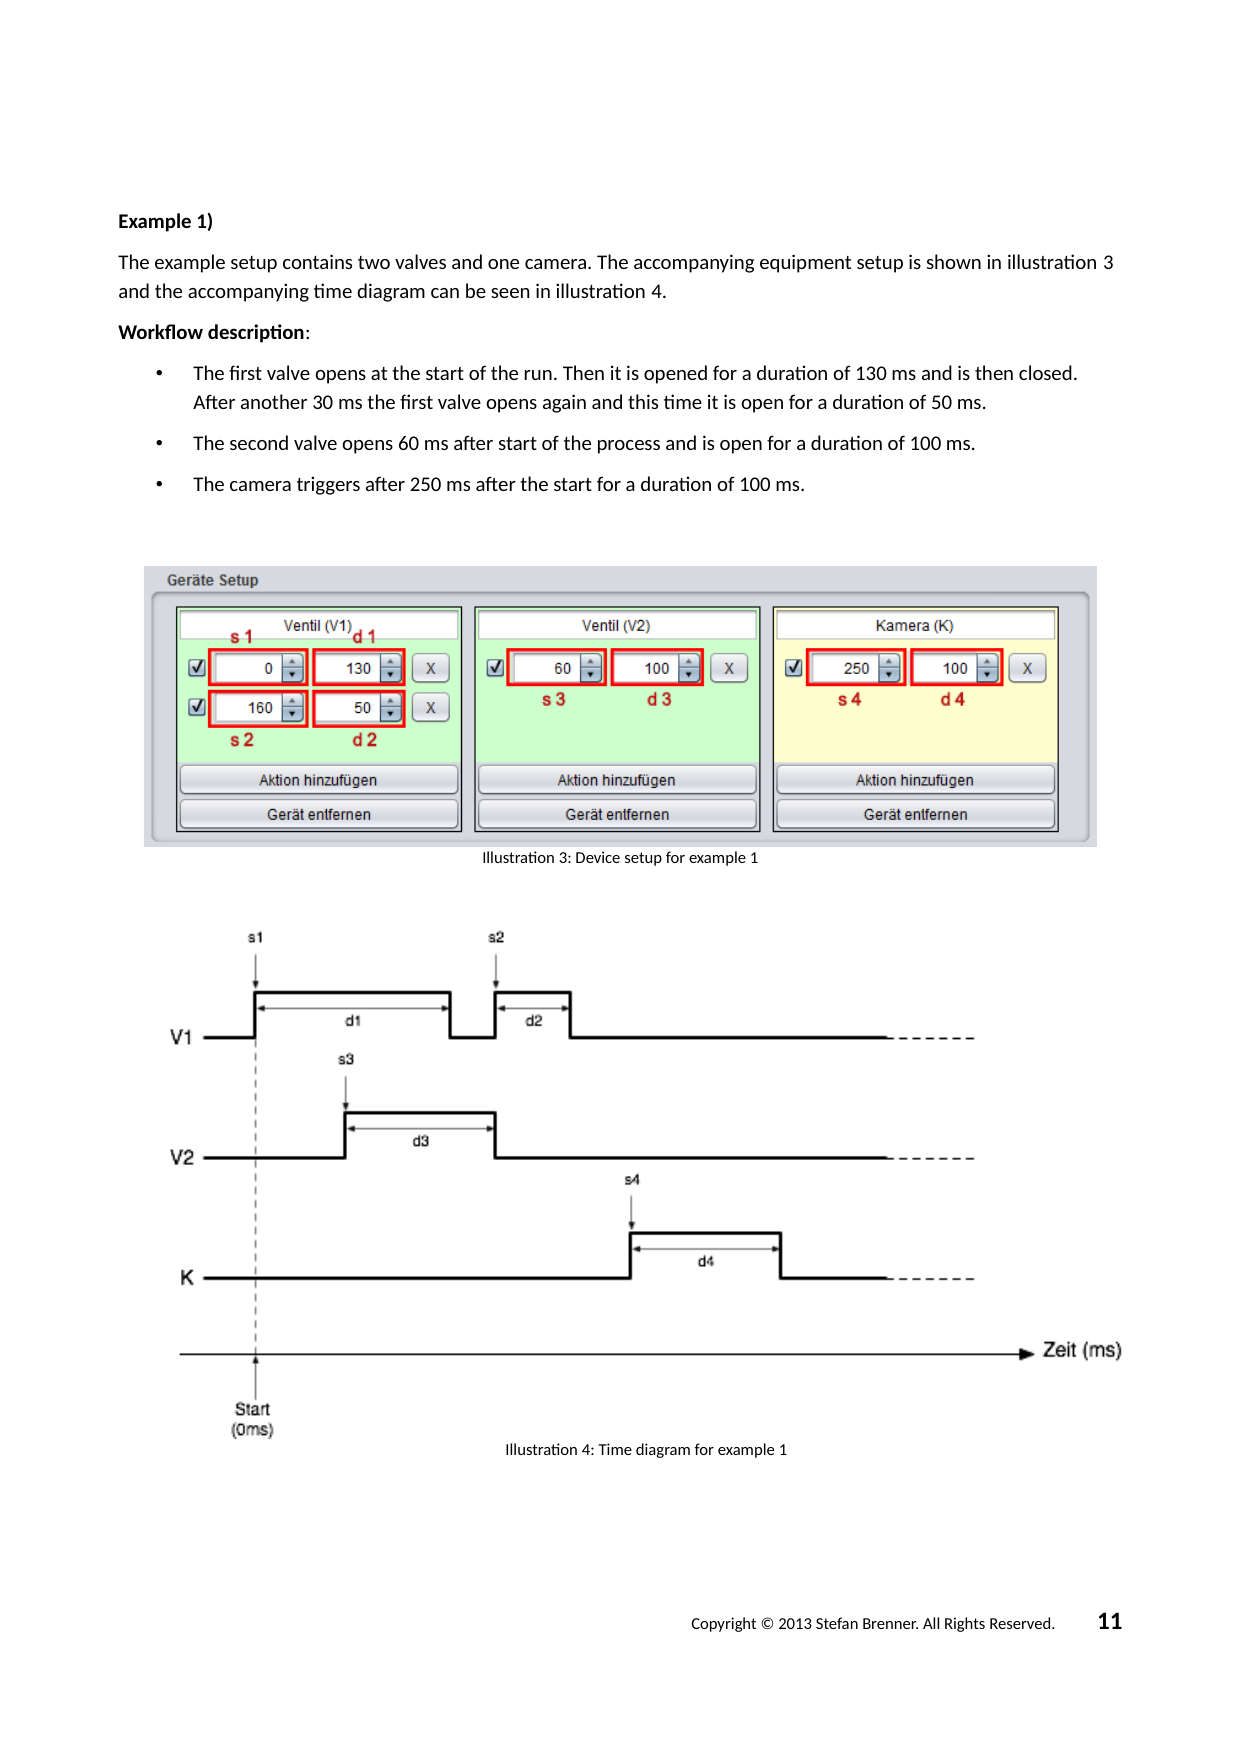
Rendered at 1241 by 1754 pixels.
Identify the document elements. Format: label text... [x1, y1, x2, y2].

list The camera triggers after 250 ms after the start for a duration of 100 ms. [156, 471, 1122, 497]
text Example 1) [118, 208, 1122, 233]
list The second valve opens 60 ms after start of the process and is open for a duration of 100 ms. [156, 430, 1122, 456]
picture [170, 922, 1123, 1439]
text Illustration 3: Device setup for example 1 [144, 847, 1097, 867]
text The example setup contains two valves and one camera. The accompanying equipment setup is shown in illustration 3 and the accompanying time diagram can be seen in illustration 4. [118, 249, 1122, 303]
picture [143, 566, 1097, 847]
list The first valve opens at the start of the run. Then it is opened for a duration of 130 ms and is then closed. After another 30 ms the first valve opens again and this time it is open for a duration of 50 ms. [156, 360, 1122, 415]
text Workflow description: [118, 319, 1122, 344]
text Illustration 4: Time diagram for example 1 [170, 1439, 1122, 1459]
